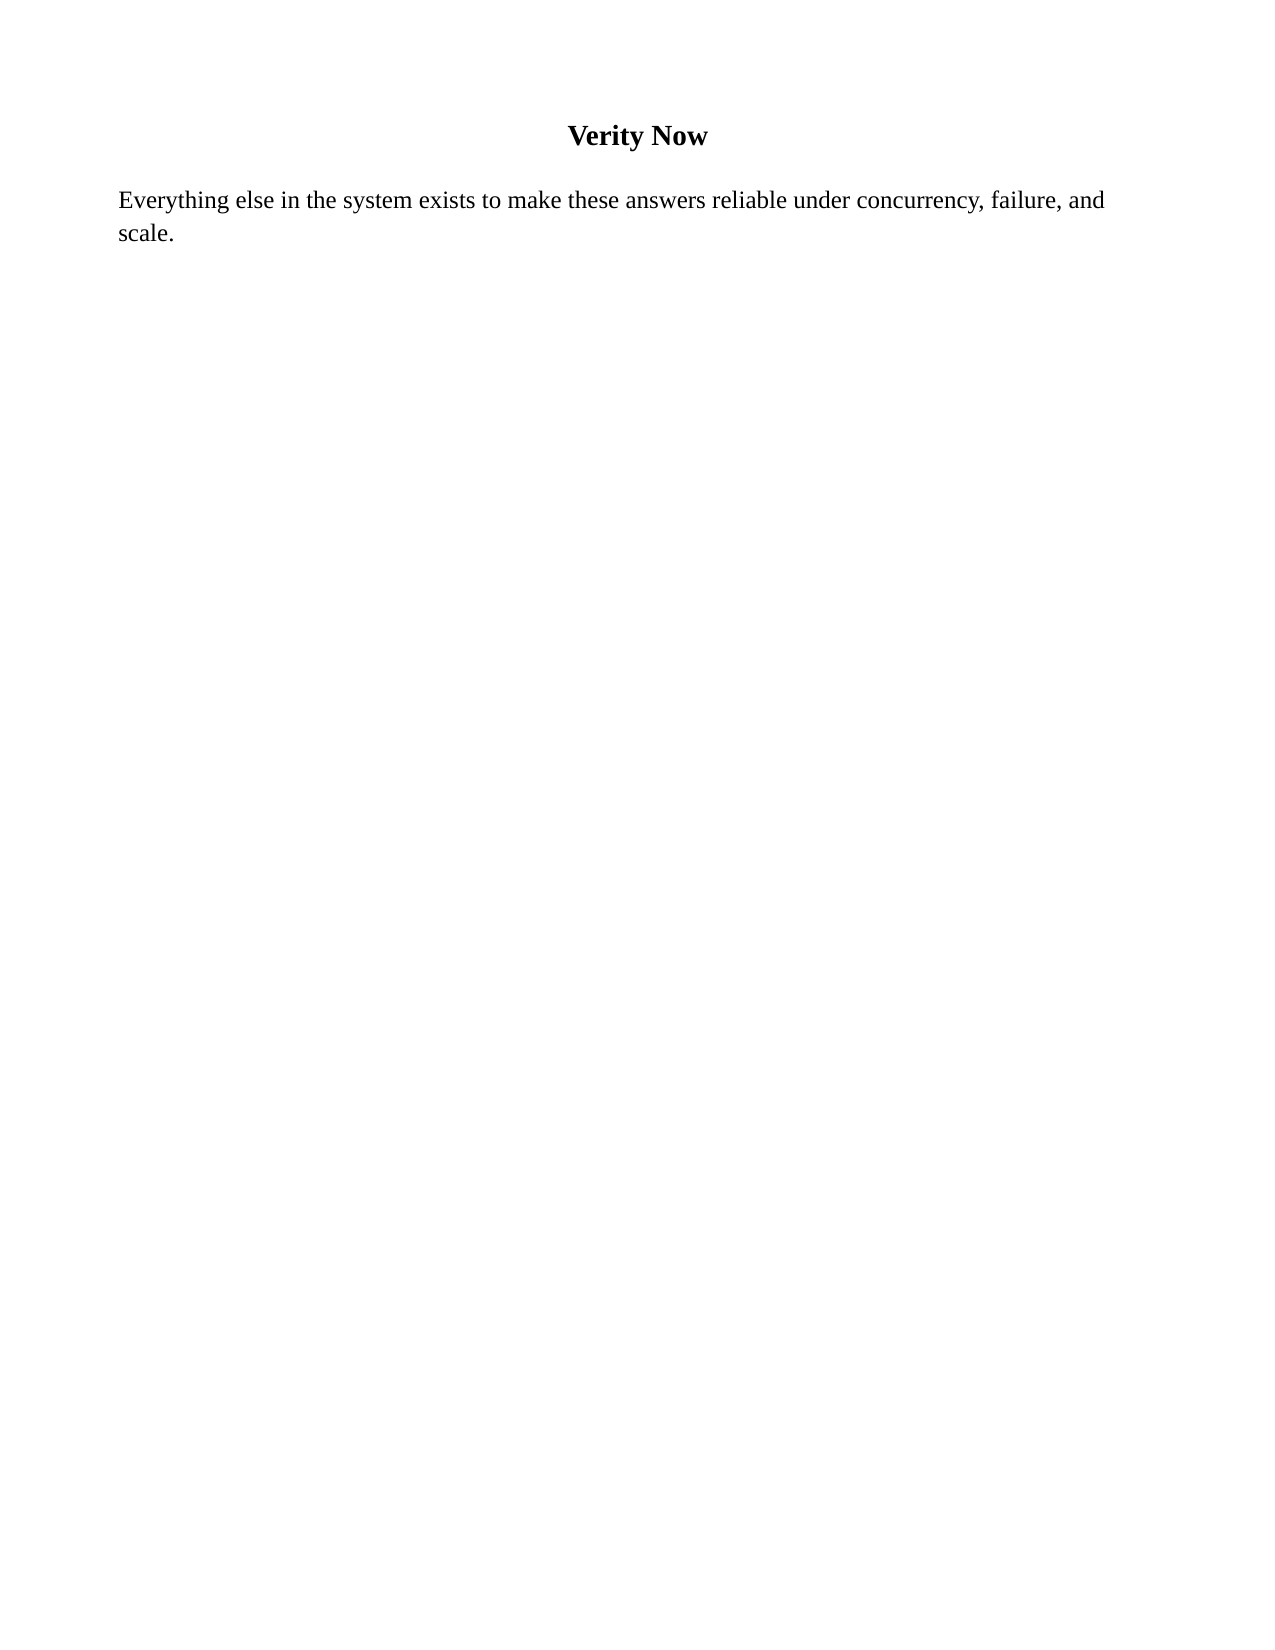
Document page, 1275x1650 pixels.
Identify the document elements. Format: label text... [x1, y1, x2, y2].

text Everything else in the system exists to make these answers reliable under concurrency, failure, and scale. [118, 185, 1157, 247]
